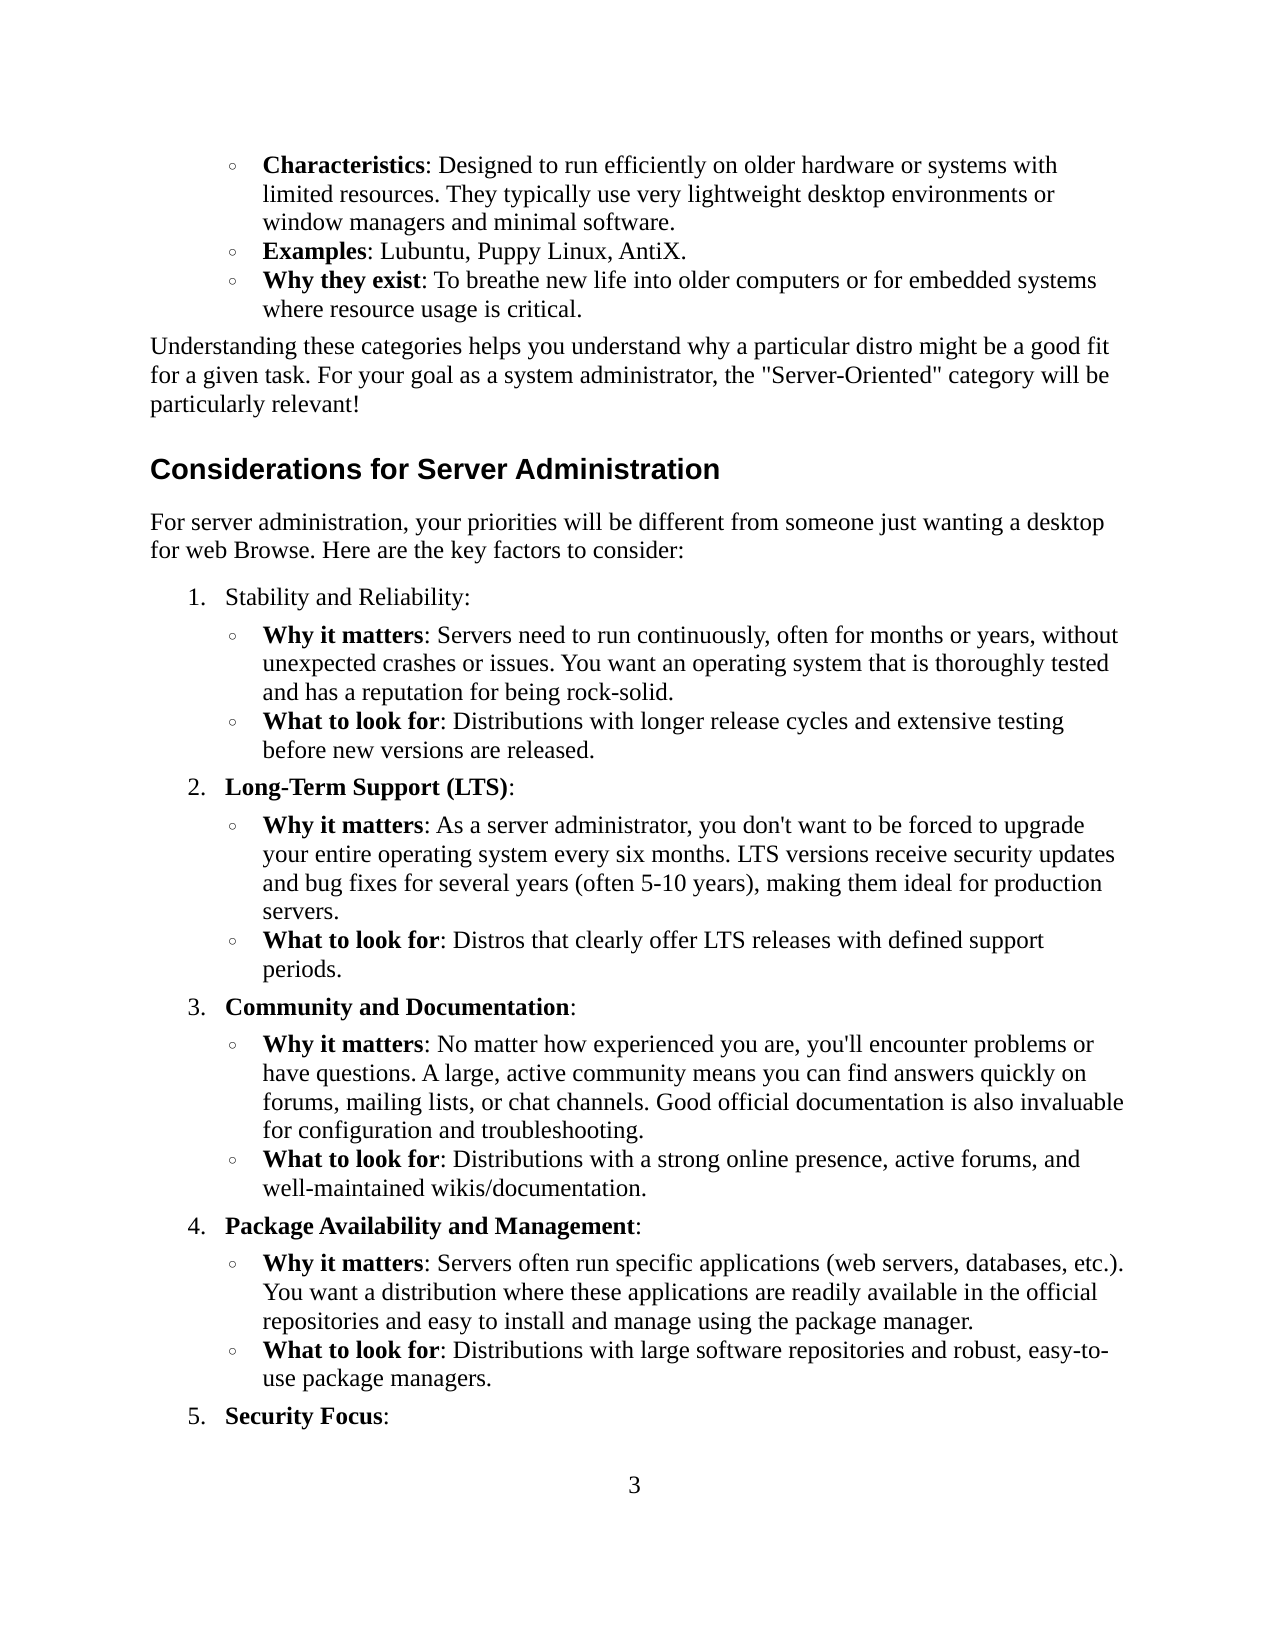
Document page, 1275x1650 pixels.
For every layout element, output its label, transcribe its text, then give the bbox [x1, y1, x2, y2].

list Why it matters: As a server administrator, you don't want to be forced to upgrade your entire operating system every six months. LTS versions receive security updates and bug fixes for several years (often 5-10 years), making them ideal for production servers. [225, 810, 1125, 925]
list Security Focus: [187, 1401, 1125, 1430]
list Characteristics: Designed to run efficiently on older hardware or systems with limited resources. They typically use very lightweight desktop environments or window managers and minimal software. [225, 150, 1125, 236]
list Community and Documentation: [187, 992, 1125, 1020]
list Why it matters: No matter how experienced you are, you'll encounter problems or have questions. A large, active community means you can find answers quickly on forums, mailing lists, or chat channels. Good official documentation is also invaluable for configuration and troubleshooting. [225, 1029, 1125, 1144]
list Why they exist: To breathe new life into older computers or for embedded systems where resource usage is critical. [225, 265, 1125, 322]
list Long-Term Support (LTS): [187, 772, 1125, 801]
subtitle Considerations for Server Administration [150, 452, 1125, 485]
text For server administration, your priorities will be different from someone just wanting a desktop for web Browse. Here are the key factors to consider: [150, 507, 1125, 564]
list Why it matters: Servers need to run continuously, often for months or years, without unexpected crashes or issues. You want an operating system that is thoroughly tested and has a reputation for being rock-solid. [225, 620, 1125, 706]
list Package Availability and Management: [187, 1211, 1125, 1239]
list Examples: Lubuntu, Puppy Linux, AntiX. [225, 236, 1125, 265]
list What to look for: Distros that clearly offer LTS releases with defined support periods. [225, 925, 1125, 983]
list What to look for: Distributions with large software repositories and robust, easy-to-use package managers. [225, 1335, 1125, 1392]
text Understanding these categories helps you understand why a particular distro might be a good fit for a given task. For your goal as a system administrator, the "Server-Oriented" category will be particularly relevant! [150, 331, 1125, 418]
list Why it matters: Servers often run specific applications (web servers, databases, etc.). You want a distribution where these applications are readily available in the official repositories and easy to install and manage using the package manager. [225, 1248, 1125, 1335]
list Stability and Reliability: [187, 582, 1125, 611]
list What to look for: Distributions with longer release cycles and extensive testing before new versions are released. [225, 706, 1125, 763]
list What to look for: Distributions with a strong online presence, active forums, and well-maintained wikis/documentation. [225, 1144, 1125, 1202]
